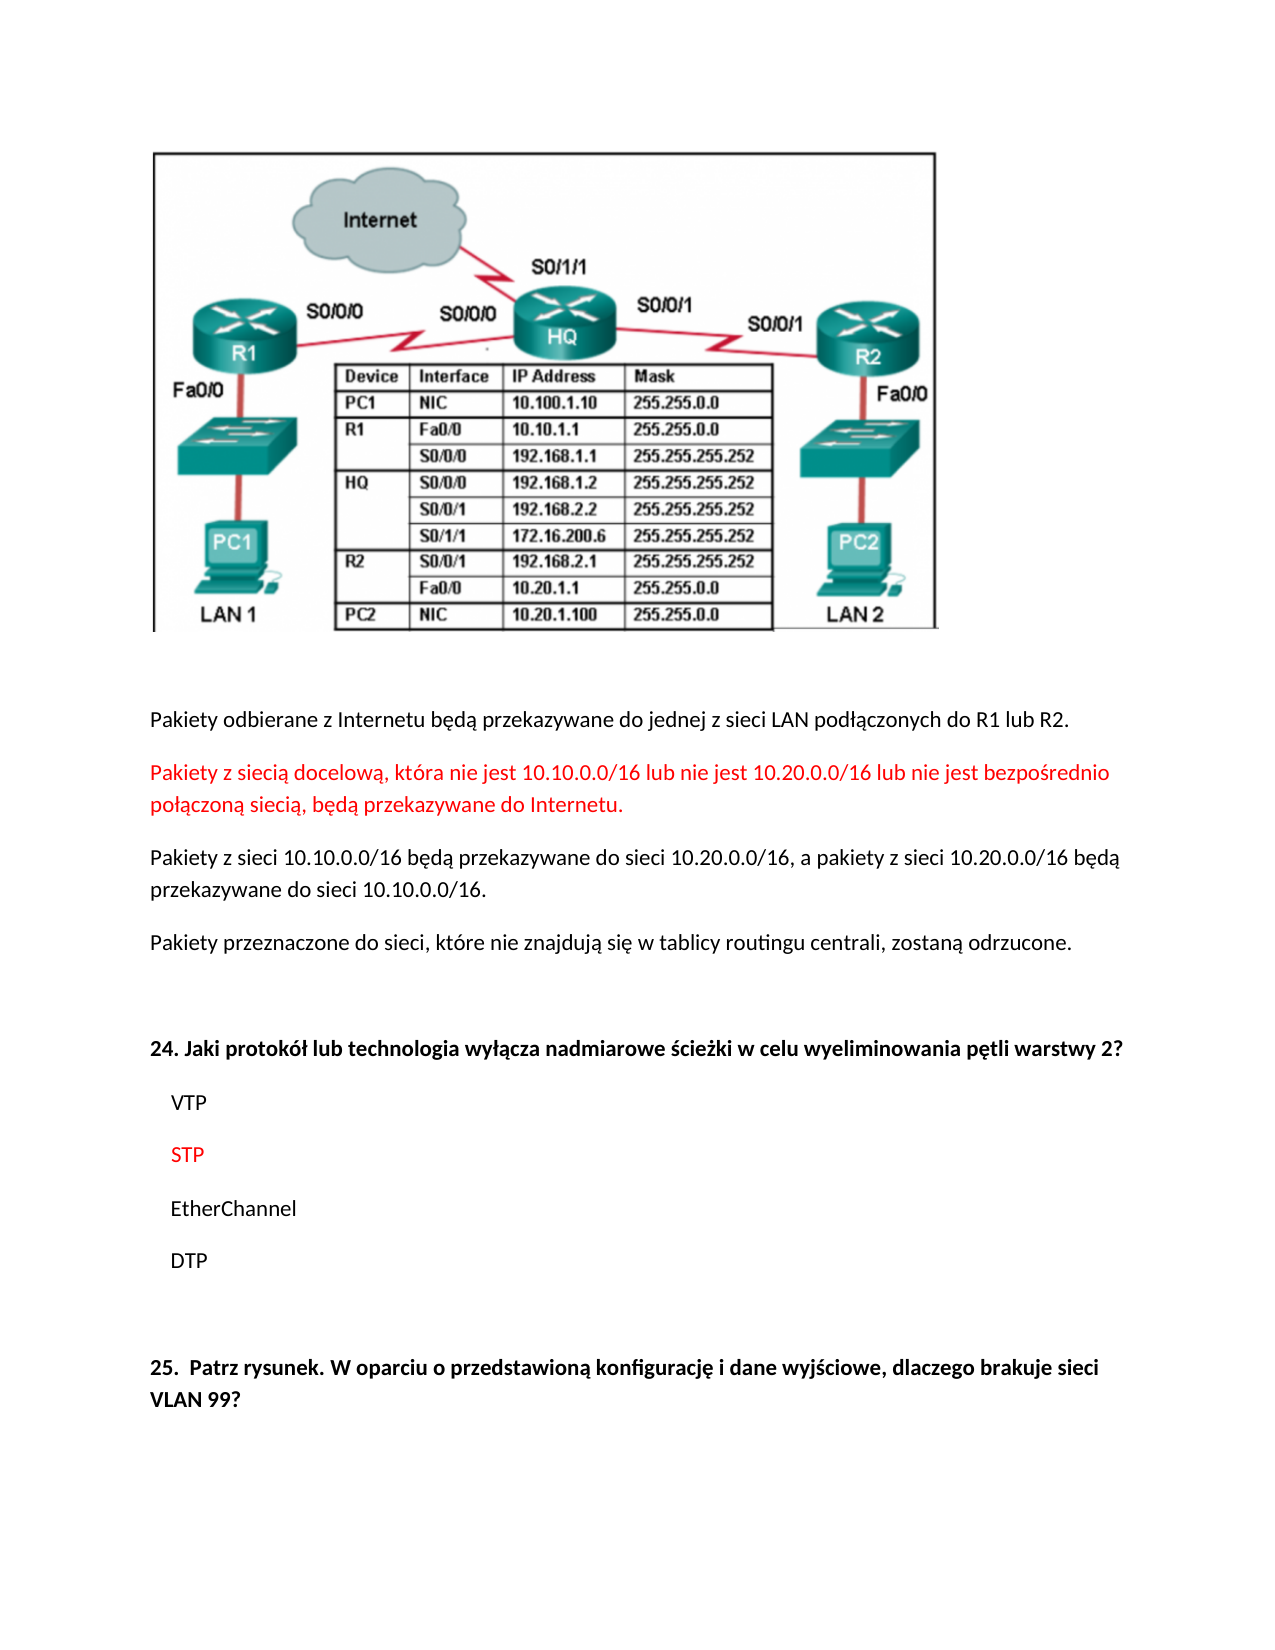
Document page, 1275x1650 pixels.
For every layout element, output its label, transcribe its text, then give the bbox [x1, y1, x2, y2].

text Pakiety z sieci 10.10.0.0/16 będą przekazywane do sieci 10.20.0.0/16, a pakiety z sieci 10.20.0.0/16 będą przekazywane do sieci 10.10.0.0/16. [150, 843, 1125, 903]
text STP [150, 1141, 1125, 1169]
text Pakiety z siecią docelową, która nie jest 10.10.0.0/16 lub nie jest 10.20.0.0/16 lub nie jest bezpośrednio połączoną siecią, będą przekazywane do Internetu. [150, 758, 1125, 818]
text 25. Patrz rysunek. W oparciu o przedstawioną konfigurację i dane wyjściowe, dlaczego brakuje sieci VLAN 99? [150, 1353, 1125, 1413]
text 24. Jaki protokół lub technologia wyłącza nadmiarowe ścieżki w celu wyeliminowania pętli warstwy 2? [150, 1034, 1125, 1063]
text DTP [150, 1247, 1125, 1275]
text Pakiety odbierane z Internetu będą przekazywane do jednej z sieci LAN podłączonych do R1 lub R2. [150, 705, 1125, 733]
text Pakiety przeznaczone do sieci, które nie znajdują się w tablicy routingu centrali, zostaną odrzucone. [150, 928, 1125, 957]
text EtherChannel [150, 1194, 1125, 1222]
text VTP [150, 1088, 1125, 1116]
